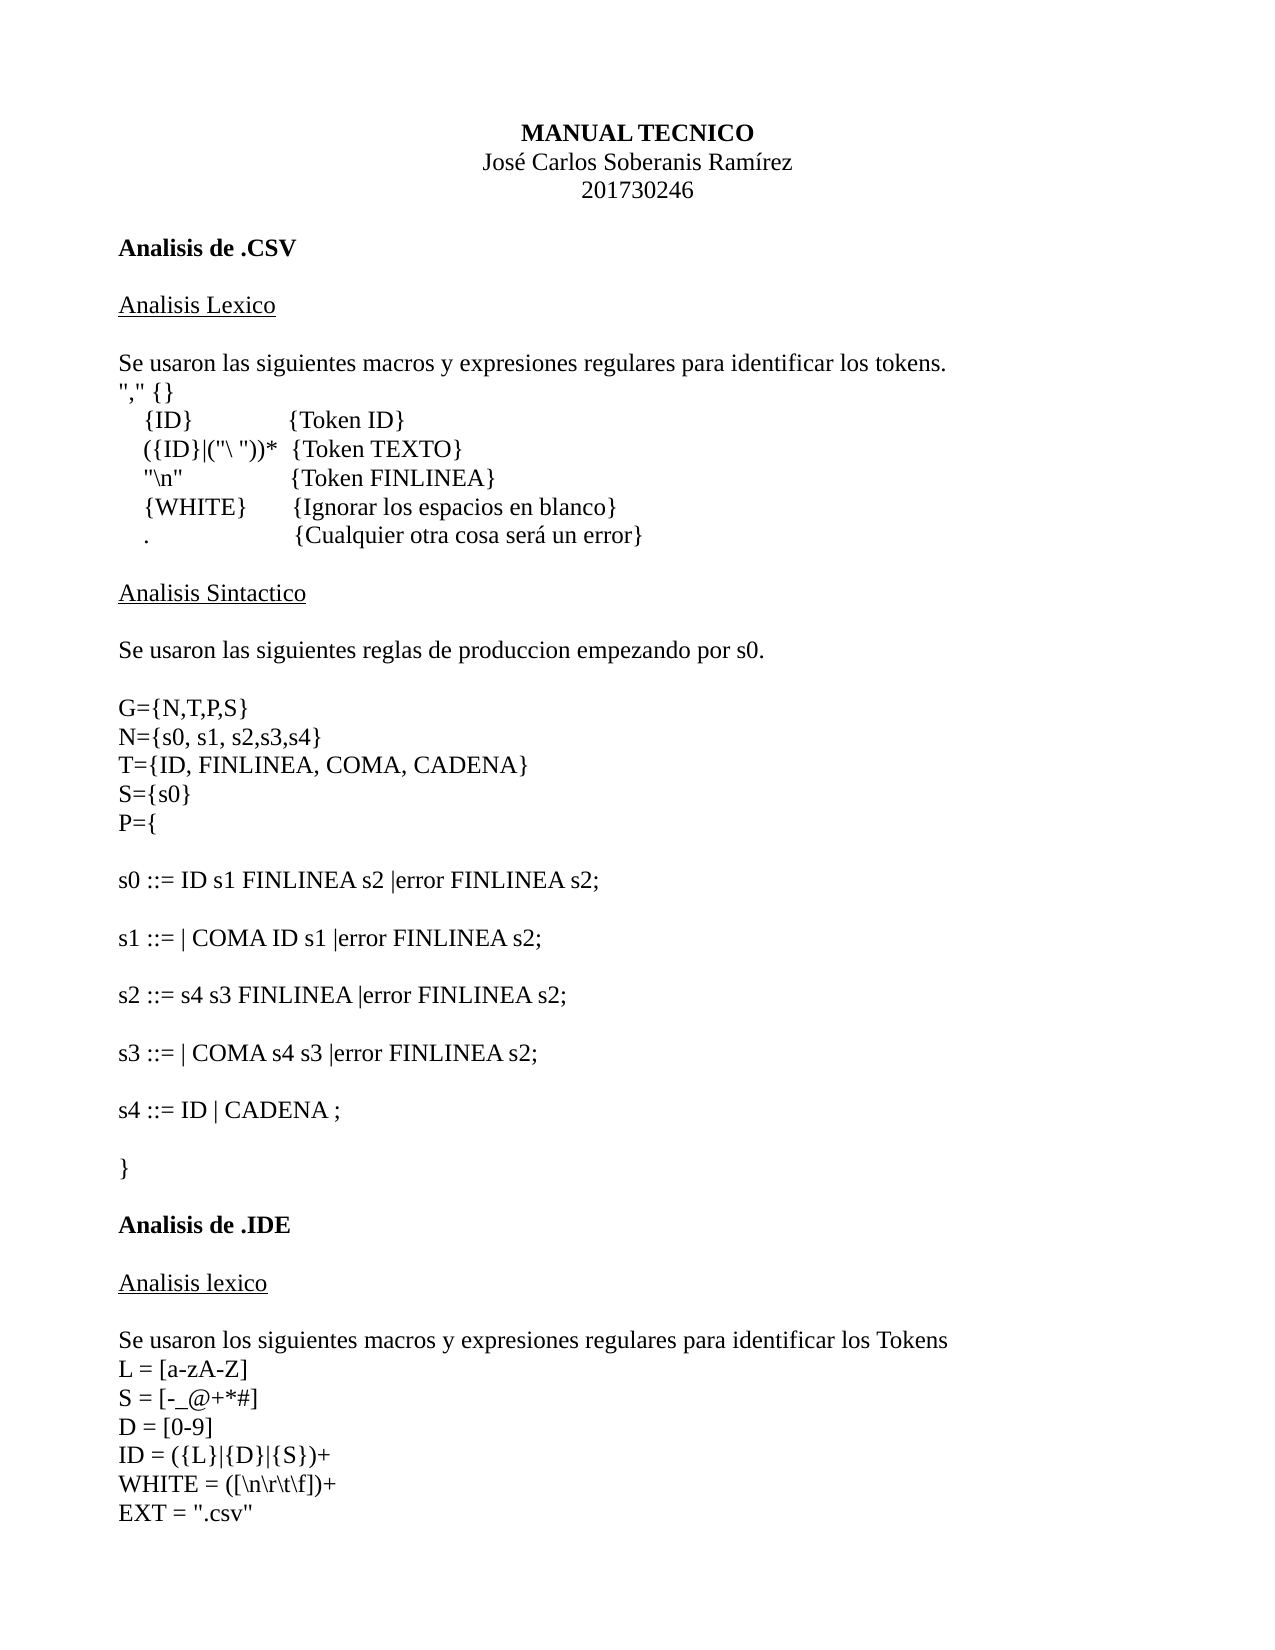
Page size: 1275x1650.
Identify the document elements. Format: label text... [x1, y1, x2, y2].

text Analisis de .IDE [118, 1211, 1157, 1239]
text Se usaron las siguientes macros y expresiones regulares para identificar los tokens. [118, 348, 1157, 377]
text José Carlos Soberanis Ramírez [118, 147, 1157, 176]
text s3 ::= | COMA s4 s3 |error FINLINEA s2; [118, 1038, 1157, 1067]
text {ID} {Token ID} [118, 406, 1157, 434]
text "\n" {Token FINLINEA} [118, 463, 1157, 492]
text s1 ::= | COMA ID s1 |error FINLINEA s2; [118, 923, 1157, 952]
text ({ID}|("\ "))* {Token TEXTO} [118, 434, 1157, 463]
text 201730246 [118, 176, 1157, 204]
text S={s0} [118, 779, 1157, 808]
text P={ [118, 808, 1157, 837]
text Analisis lexico [118, 1268, 1157, 1297]
text WHITE = ([\n\r\t\f])+ [118, 1469, 1157, 1498]
text MANUAL TECNICO [118, 118, 1157, 147]
text S = [-_@+*#] [118, 1383, 1157, 1412]
text "," {} [118, 377, 1157, 406]
text N={s0, s1, s2,s3,s4} [118, 722, 1157, 751]
text {WHITE} {Ignorar los espacios en blanco} [118, 492, 1157, 521]
text L = [a-zA-Z] [118, 1354, 1157, 1383]
text Analisis Lexico [118, 291, 1157, 319]
text s0 ::= ID s1 FINLINEA s2 |error FINLINEA s2; [118, 866, 1157, 894]
text EXT = ".csv" [118, 1498, 1157, 1527]
text D = [0-9] [118, 1412, 1157, 1441]
text ID = ({L}|{D}|{S})+ [118, 1441, 1157, 1469]
text s4 ::= ID | CADENA ; [118, 1096, 1157, 1124]
text Se usaron las siguientes reglas de produccion empezando por s0. [118, 636, 1157, 664]
text Se usaron los siguientes macros y expresiones regulares para identificar los Tokens [118, 1326, 1157, 1354]
text G={N,T,P,S} [118, 693, 1157, 722]
text . {Cualquier otra cosa será un error} [118, 521, 1157, 549]
text Analisis Sintactico [118, 578, 1157, 607]
text T={ID, FINLINEA, COMA, CADENA} [118, 751, 1157, 779]
text } [118, 1153, 1157, 1182]
text s2 ::= s4 s3 FINLINEA |error FINLINEA s2; [118, 981, 1157, 1009]
text Analisis de .CSV [118, 233, 1157, 262]
